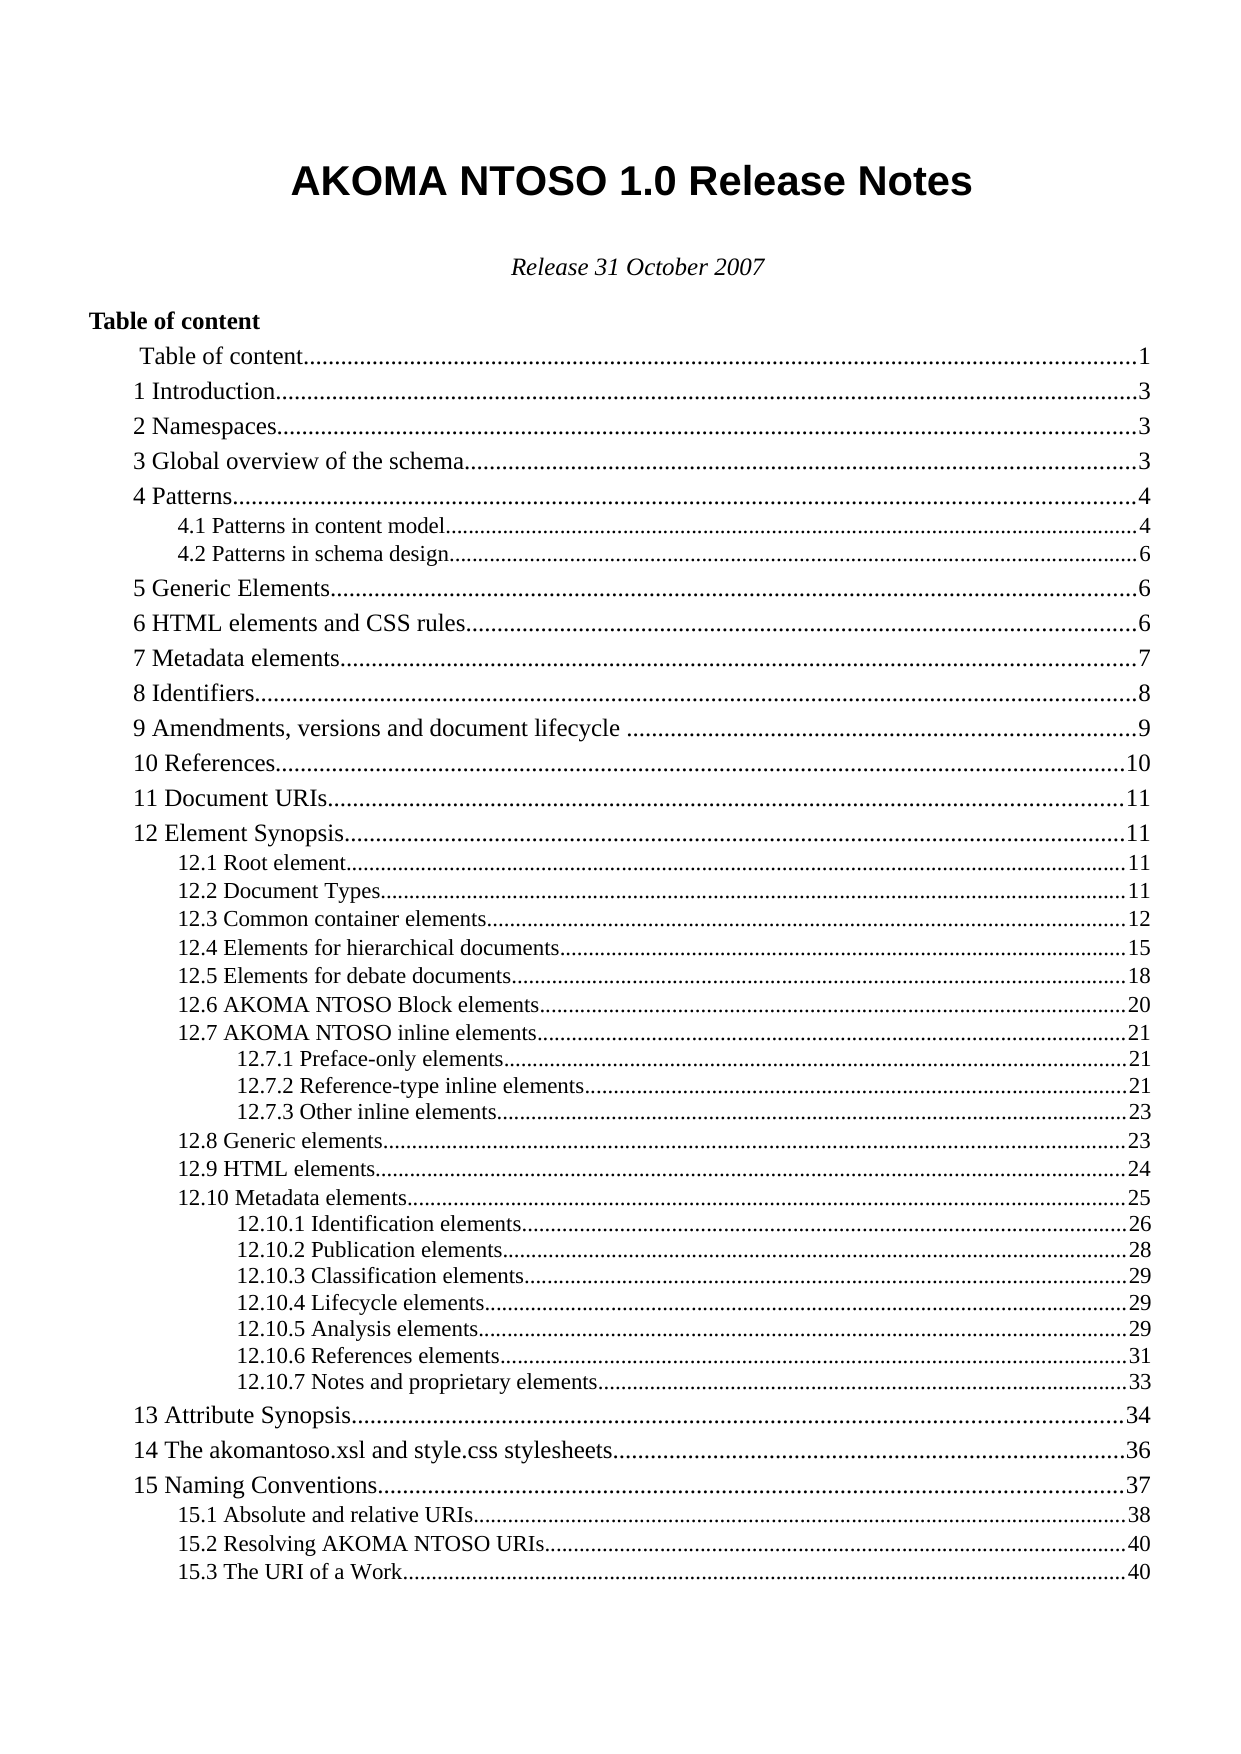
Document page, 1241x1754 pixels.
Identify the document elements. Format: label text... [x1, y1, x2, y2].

text 12.8 Generic elements 23 [177, 1127, 1151, 1153]
text 2 Namespaces 3 [133, 411, 1151, 439]
text 12.10.3 Classification elements 29 [236, 1263, 1151, 1289]
text 12.4 Elements for hierarchical documents 15 [177, 934, 1151, 960]
text 12.10.4 Lifecycle elements 29 [236, 1289, 1151, 1315]
text 12.7.1 Preface-only elements 21 [236, 1046, 1151, 1072]
text 12.6 AKOMA NTOSO Block elements 20 [177, 991, 1151, 1017]
text 6 HTML elements and CSS rules 6 [133, 608, 1151, 636]
subtitle Table of content [89, 306, 1151, 334]
text 3 Global overview of the schema 3 [133, 446, 1151, 474]
text 4 Patterns 4 [133, 481, 1151, 509]
text 10 References 10 [133, 748, 1151, 776]
text 12.7.2 Reference-type inline elements 21 [236, 1072, 1151, 1098]
text 7 Metadata elements 7 [133, 643, 1151, 671]
text Release 31 October 2007 [89, 252, 1151, 281]
text 5 Generic Elements 6 [133, 573, 1151, 601]
text 12.10.7 Notes and proprietary elements 33 [236, 1368, 1151, 1394]
text 12.1 Root element 11 [177, 848, 1151, 875]
text 15.1 Absolute and relative URIs 38 [177, 1501, 1151, 1528]
text 12.10 Metadata elements 25 [177, 1183, 1151, 1210]
text 12.10.5 Analysis elements 29 [236, 1315, 1151, 1342]
text 14 The akomantoso.xsl and style.css stylesheets 36 [133, 1436, 1151, 1464]
text 12.9 HTML elements 24 [177, 1155, 1151, 1181]
text 12.10.6 References elements 31 [236, 1342, 1151, 1368]
text 11 Document URIs 11 [133, 783, 1151, 811]
text 1 Introduction 3 [133, 376, 1151, 404]
text 12.10.2 Publication elements 28 [236, 1236, 1151, 1263]
text 12.2 Document Types 11 [177, 877, 1151, 903]
text 15.2 Resolving AKOMA NTOSO URIs 40 [177, 1530, 1151, 1556]
text 12.5 Elements for debate documents 18 [177, 962, 1151, 989]
text 9 Amendments, versions and document lifecycle 9 [133, 713, 1151, 741]
text 12.10.1 Identification elements 26 [236, 1210, 1151, 1236]
text 15.3 The URI of a Work 40 [177, 1558, 1151, 1585]
title AKOMA NTOSO 1.0 Release Notes [89, 156, 1151, 204]
text 4.1 Patterns in content model 4 [177, 512, 1151, 538]
text 8 Identifiers 8 [133, 678, 1151, 706]
text 12.3 Common container elements 12 [177, 905, 1151, 932]
text 12.7.3 Other inline elements 23 [236, 1098, 1151, 1124]
text 12.7 AKOMA NTOSO inline elements 21 [177, 1019, 1151, 1046]
text 12 Element Synopsis 11 [133, 818, 1151, 846]
text Table of content 1 [133, 341, 1151, 369]
text 13 Attribute Synopsis 34 [133, 1401, 1151, 1429]
text 15 Naming Conventions 37 [133, 1471, 1151, 1499]
text 4.2 Patterns in schema design 6 [177, 540, 1151, 566]
